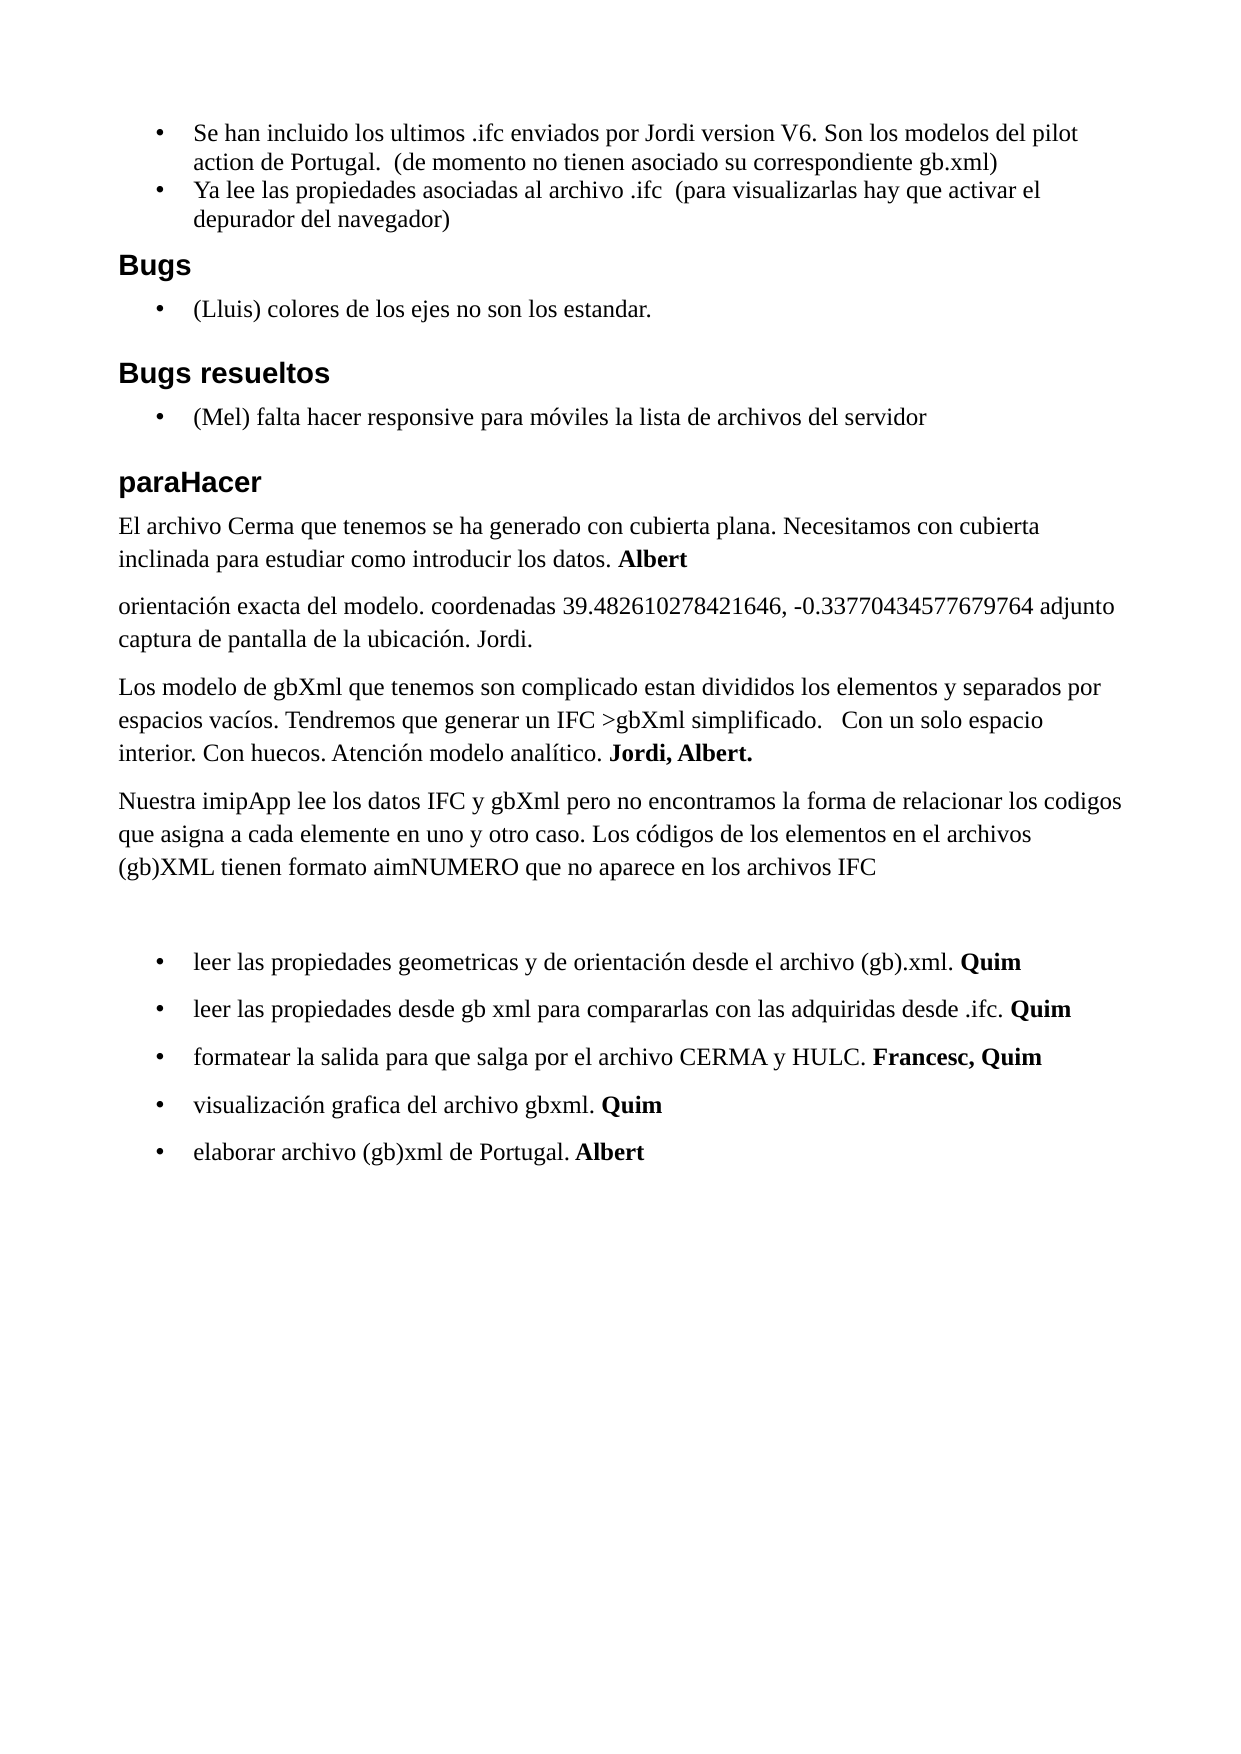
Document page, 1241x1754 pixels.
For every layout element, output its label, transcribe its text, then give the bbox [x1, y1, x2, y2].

text El archivo Cerma que tenemos se ha generado con cubierta plana. Necesitamos con cubierta inclinada para estudiar como introducir los datos. Albert [118, 511, 1122, 573]
text orientación exacta del modelo. coordenadas 39.482610278421646, -0.33770434577679764 adjunto captura de pantalla de la ubicación. Jordi. [118, 591, 1122, 653]
list Ya lee las propiedades asociadas al archivo .ifc (para visualizarlas hay que activar el depurador del navegador) [156, 176, 1122, 233]
list leer las propiedades desde gb xml para compararlas con las adquiridas desde .ifc. Quim [156, 994, 1122, 1023]
text Los modelo de gbXml que tenemos son complicado estan divididos los elementos y separados por espacios vacíos. Tendremos que generar un IFC >gbXml simplificado. Con un solo espacio interior. Con huecos. Atención modelo analítico. Jordi, Albert. [118, 672, 1122, 767]
list leer las propiedades geometricas y de orientación desde el archivo (gb).xml. Quim [156, 947, 1122, 976]
subtitle Bugs [118, 248, 1122, 281]
subtitle Bugs resueltos [118, 356, 1122, 390]
list Se han incluido los ultimos .ifc enviados por Jordi version V6. Son los modelos del pilot action de Portugal. (de momento no tienen asociado su correspondiente gb.xml) [156, 118, 1122, 176]
list formatear la salida para que salga por el archivo CERMA y HULC. Francesc, Quim [156, 1042, 1122, 1071]
list visualización grafica del archivo gbxml. Quim [156, 1090, 1122, 1118]
text Nuestra imipApp lee los datos IFC y gbXml pero no encontramos la forma de relacionar los codigos que asigna a cada elemente en uno y otro caso. Los códigos de los elementos en el archivos (gb)XML tienen formato aimNUMERO que no aparece en los archivos IFC [118, 786, 1122, 881]
list (Lluis) colores de los ejes no son los estandar. [156, 294, 1122, 323]
list (Mel) falta hacer responsive para móviles la lista de archivos del servidor [156, 402, 1122, 431]
list elaborar archivo (gb)xml de Portugal. Albert [156, 1137, 1122, 1166]
subtitle paraHacer [118, 464, 1122, 498]
